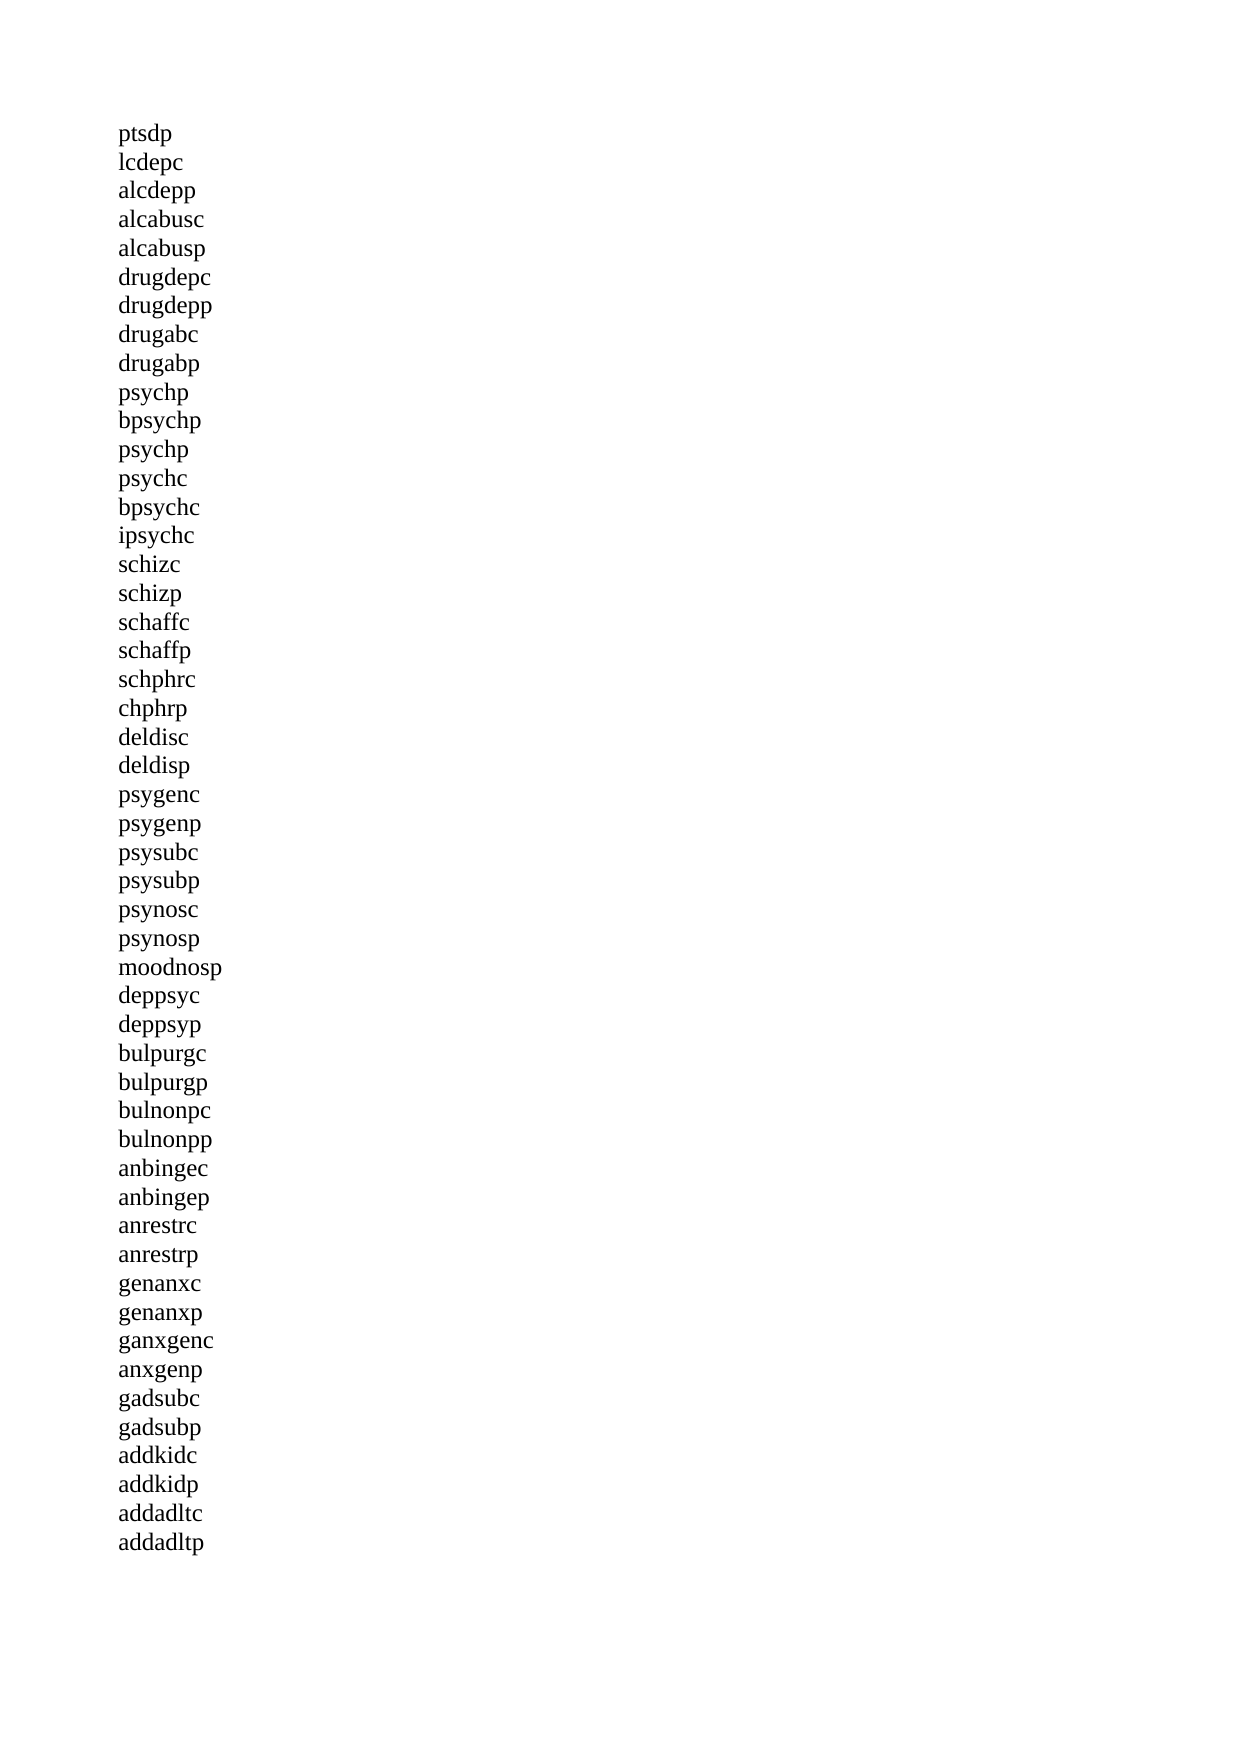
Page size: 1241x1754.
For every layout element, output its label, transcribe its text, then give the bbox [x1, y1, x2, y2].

text addadltc [118, 1498, 1122, 1527]
text psynosp [118, 923, 1122, 952]
text schaffp [118, 636, 1122, 664]
text bulpurgp [118, 1067, 1122, 1096]
text anrestrp [118, 1239, 1122, 1268]
text psysubc [118, 837, 1122, 866]
text anrestrc [118, 1211, 1122, 1239]
text schaffc [118, 607, 1122, 636]
text psychc [118, 463, 1122, 492]
text deppsyp [118, 1009, 1122, 1038]
text anbingec [118, 1153, 1122, 1182]
text addkidc [118, 1441, 1122, 1469]
text schizc [118, 549, 1122, 578]
text psynosc [118, 894, 1122, 923]
text bulnonpc [118, 1096, 1122, 1124]
text anbingep [118, 1182, 1122, 1211]
text psygenc [118, 779, 1122, 808]
text genanxc [118, 1268, 1122, 1297]
text alcabusc [118, 204, 1122, 233]
text schphrc [118, 664, 1122, 693]
text psygenp [118, 808, 1122, 837]
text bulpurgc [118, 1038, 1122, 1067]
text drugdepc [118, 262, 1122, 291]
text drugdepp [118, 291, 1122, 319]
text alcdepp [118, 176, 1122, 204]
text deldisc [118, 722, 1122, 751]
text alcabusp [118, 233, 1122, 262]
text psysubp [118, 866, 1122, 894]
text psychp [118, 377, 1122, 406]
text bpsychp [118, 406, 1122, 434]
text ptsdp [118, 118, 1122, 147]
text addkidp [118, 1469, 1122, 1498]
text deppsyc [118, 981, 1122, 1009]
text moodnosp [118, 952, 1122, 981]
text addadltp [118, 1527, 1122, 1556]
text lcdepc [118, 147, 1122, 176]
text genanxp [118, 1297, 1122, 1326]
text drugabp [118, 348, 1122, 377]
text schizp [118, 578, 1122, 607]
text gadsubp [118, 1412, 1122, 1441]
text anxgenp [118, 1354, 1122, 1383]
text deldisp [118, 751, 1122, 779]
text psychp [118, 434, 1122, 463]
text bulnonpp [118, 1124, 1122, 1153]
text ganxgenc [118, 1326, 1122, 1354]
text drugabc [118, 319, 1122, 348]
text chphrp [118, 693, 1122, 722]
text gadsubc [118, 1383, 1122, 1412]
text bpsychc [118, 492, 1122, 521]
text ipsychc [118, 521, 1122, 549]
